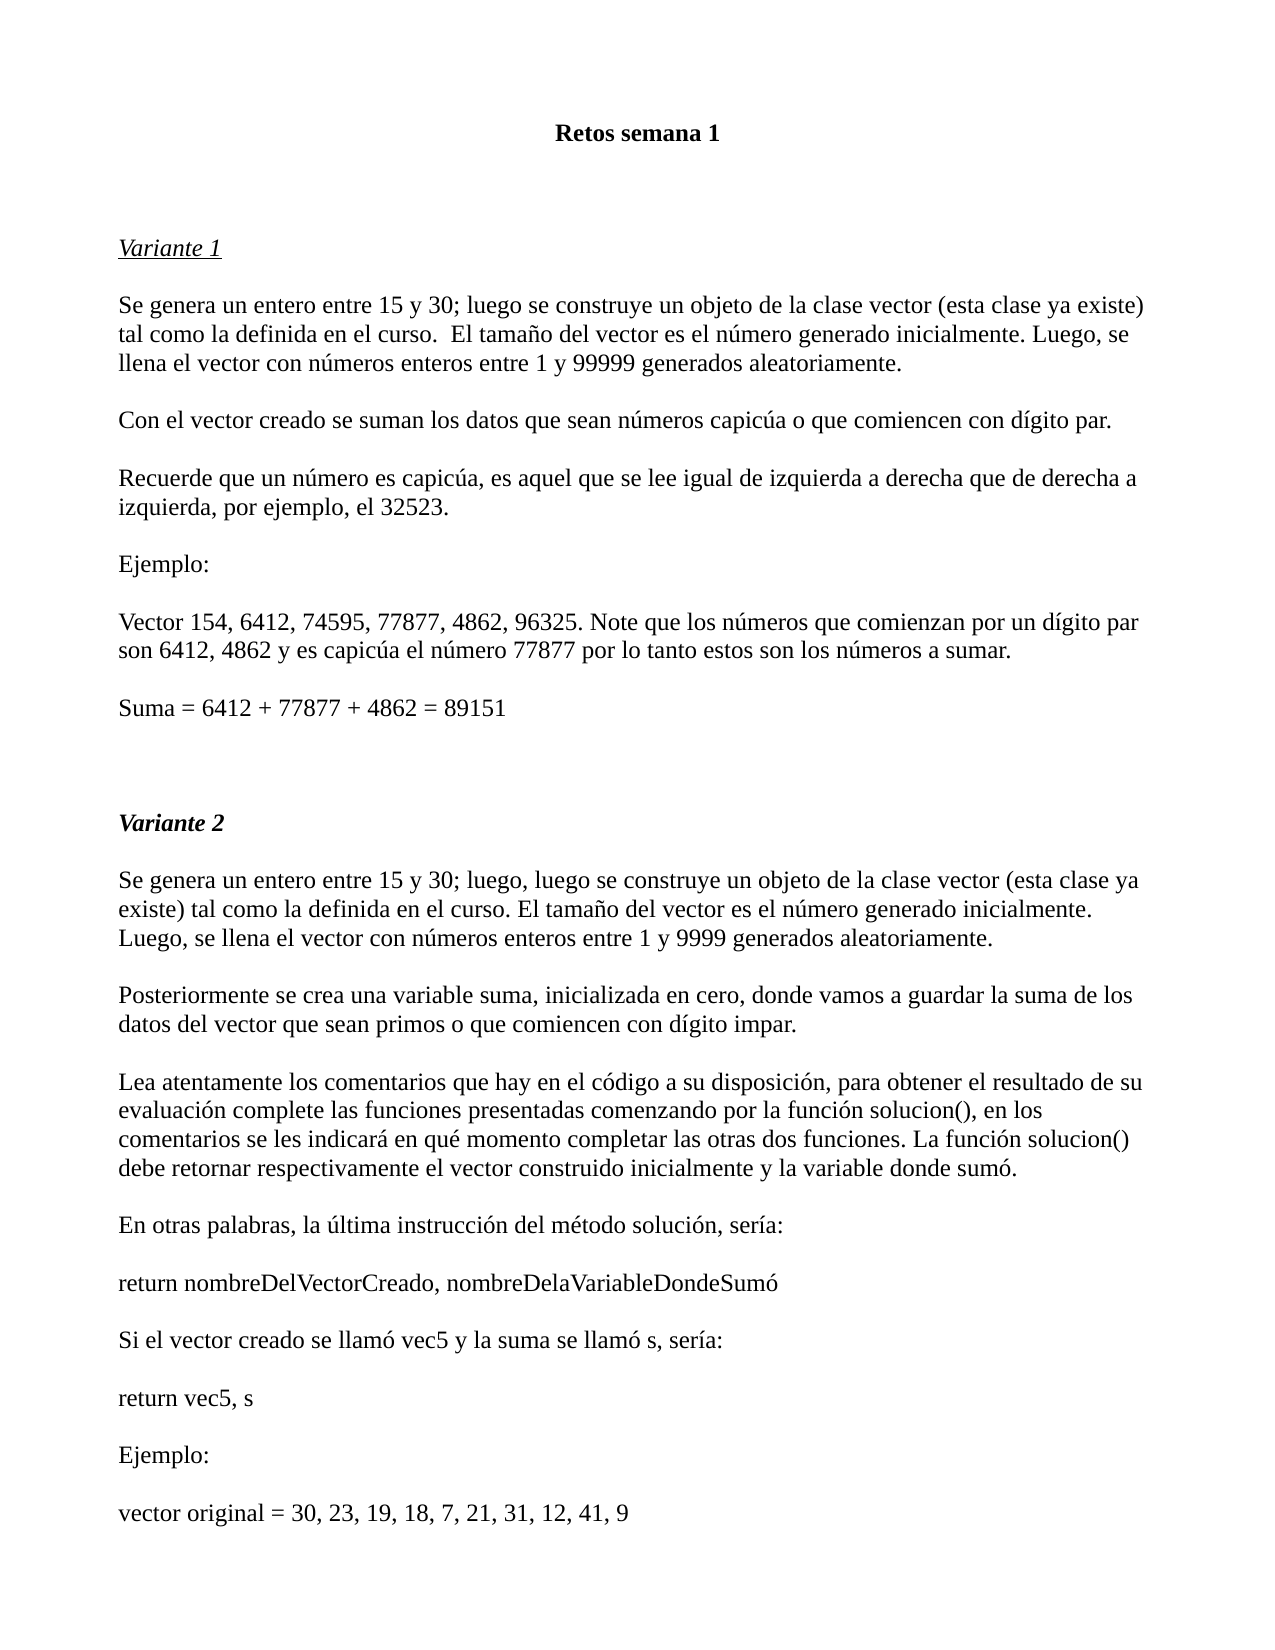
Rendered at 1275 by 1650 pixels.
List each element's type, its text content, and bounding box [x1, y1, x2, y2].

text return nombreDelVectorCreado, nombreDelaVariableDondeSumó [118, 1268, 1157, 1297]
text return vec5, s [118, 1383, 1157, 1412]
text Vector 154, 6412, 74595, 77877, 4862, 96325. Note que los números que comienzan por un dígito par son 6412, 4862 y es capicúa el número 77877 por lo tanto estos son los números a sumar. [118, 607, 1157, 664]
text Lea atentamente los comentarios que hay en el código a su disposición, para obtener el resultado de su evaluación complete las funciones presentadas comenzando por la función solucion(), en los comentarios se les indicará en qué momento completar las otras dos funciones. La función solucion() debe retornar respectivamente el vector construido inicialmente y la variable donde sumó. [118, 1067, 1157, 1182]
text Se genera un entero entre 15 y 30; luego se construye un objeto de la clase vector (esta clase ya existe) tal como la definida en el curso. El tamaño del vector es el número generado inicialmente. Luego, se llena el vector con números enteros entre 1 y 99999 generados aleatoriamente. [118, 291, 1157, 377]
text Ejemplo: [118, 549, 1157, 578]
text Variante 1 [118, 233, 1157, 262]
text Recuerde que un número es capicúa, es aquel que se lee igual de izquierda a derecha que de derecha a izquierda, por ejemplo, el 32523. [118, 463, 1157, 521]
text Suma = 6412 + 77877 + 4862 = 89151 [118, 693, 1157, 722]
text En otras palabras, la última instrucción del método solución, sería: [118, 1211, 1157, 1239]
text Ejemplo: [118, 1441, 1157, 1469]
text vector original = 30, 23, 19, 18, 7, 21, 31, 12, 41, 9 [118, 1498, 1157, 1527]
text Si el vector creado se llamó vec5 y la suma se llamó s, sería: [118, 1326, 1157, 1354]
text Se genera un entero entre 15 y 30; luego, luego se construye un objeto de la clase vector (esta clase ya existe) tal como la definida en el curso. El tamaño del vector es el número generado inicialmente. Luego, se llena el vector con números enteros entre 1 y 9999 generados aleatoriamente. [118, 866, 1157, 952]
text Con el vector creado se suman los datos que sean números capicúa o que comiencen con dígito par. [118, 406, 1157, 434]
text Posteriormente se crea una variable suma, inicializada en cero, donde vamos a guardar la suma de los datos del vector que sean primos o que comiencen con dígito impar. [118, 981, 1157, 1038]
text Retos semana 1 [118, 118, 1157, 147]
text Variante 2 [118, 808, 1157, 837]
